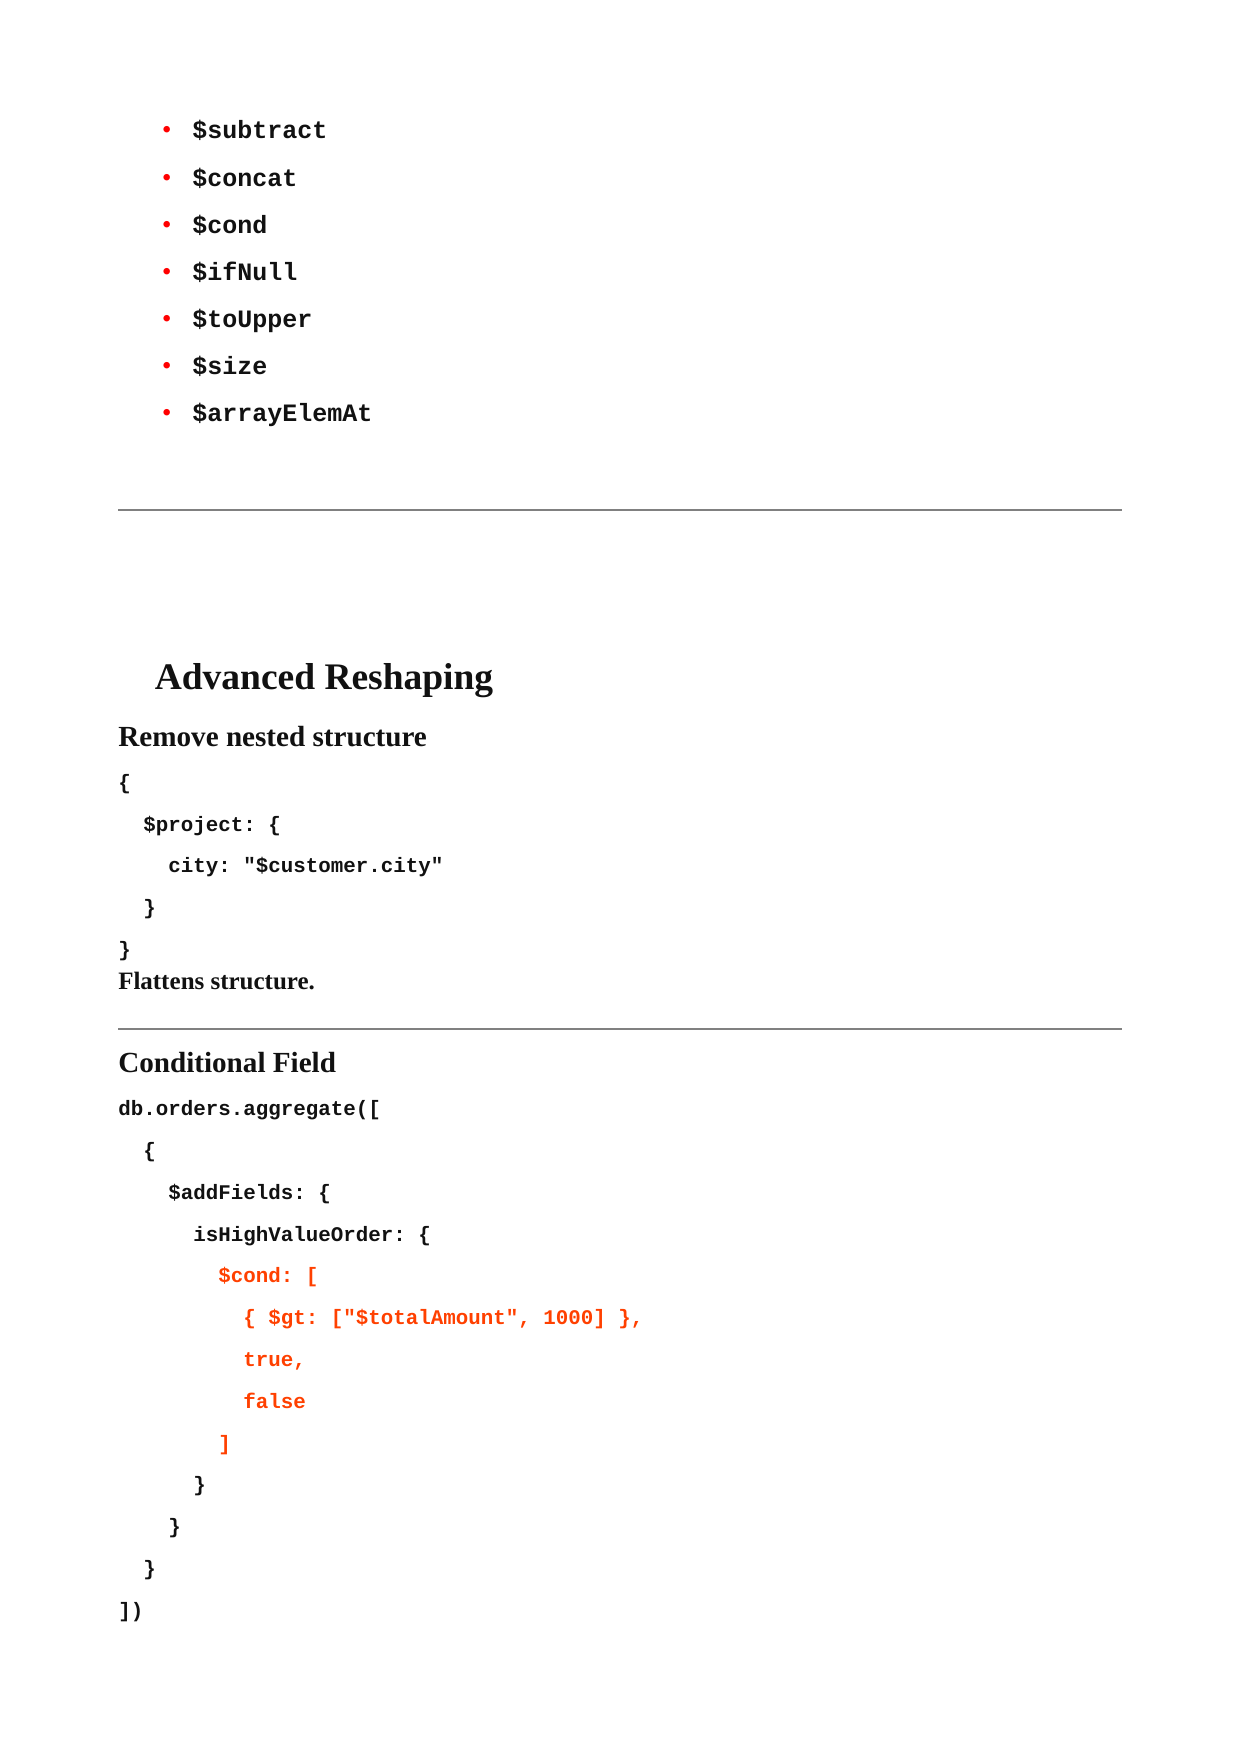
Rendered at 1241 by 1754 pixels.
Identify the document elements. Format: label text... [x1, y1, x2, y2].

text } [118, 1558, 1122, 1582]
text isHighValueOrder: { [118, 1224, 1122, 1247]
list $size [162, 353, 1122, 382]
text ]) [118, 1600, 1122, 1623]
text $cond: [ [118, 1266, 1122, 1289]
text false [118, 1391, 1122, 1414]
text } [118, 1474, 1122, 1498]
list $cond [162, 212, 1122, 241]
text { [118, 1140, 1122, 1164]
text db.orders.aggregate([ [118, 1098, 1122, 1122]
list $concat [162, 165, 1122, 193]
text $project: { [118, 814, 1122, 837]
text { $gt: ["$totalAmount", 1000] }, [118, 1307, 1122, 1331]
text true, [118, 1349, 1122, 1373]
subtitle Remove nested structure [118, 719, 1122, 752]
text $addFields: { [118, 1182, 1122, 1206]
text } [118, 897, 1122, 921]
list $subtract [162, 118, 1122, 146]
subtitle Conditional Field [118, 1045, 1122, 1079]
text } [118, 939, 1122, 963]
subtitle 🧠 Advanced Reshaping [118, 655, 1122, 698]
list $arrayElemAt [162, 401, 1122, 429]
text { [118, 772, 1122, 796]
text ] [118, 1433, 1122, 1456]
list $ifNull [162, 259, 1122, 288]
text Flattens structure. [118, 966, 1122, 995]
text city: "$customer.city" [118, 856, 1122, 879]
text } [118, 1516, 1122, 1540]
list $toUpper [162, 306, 1122, 335]
